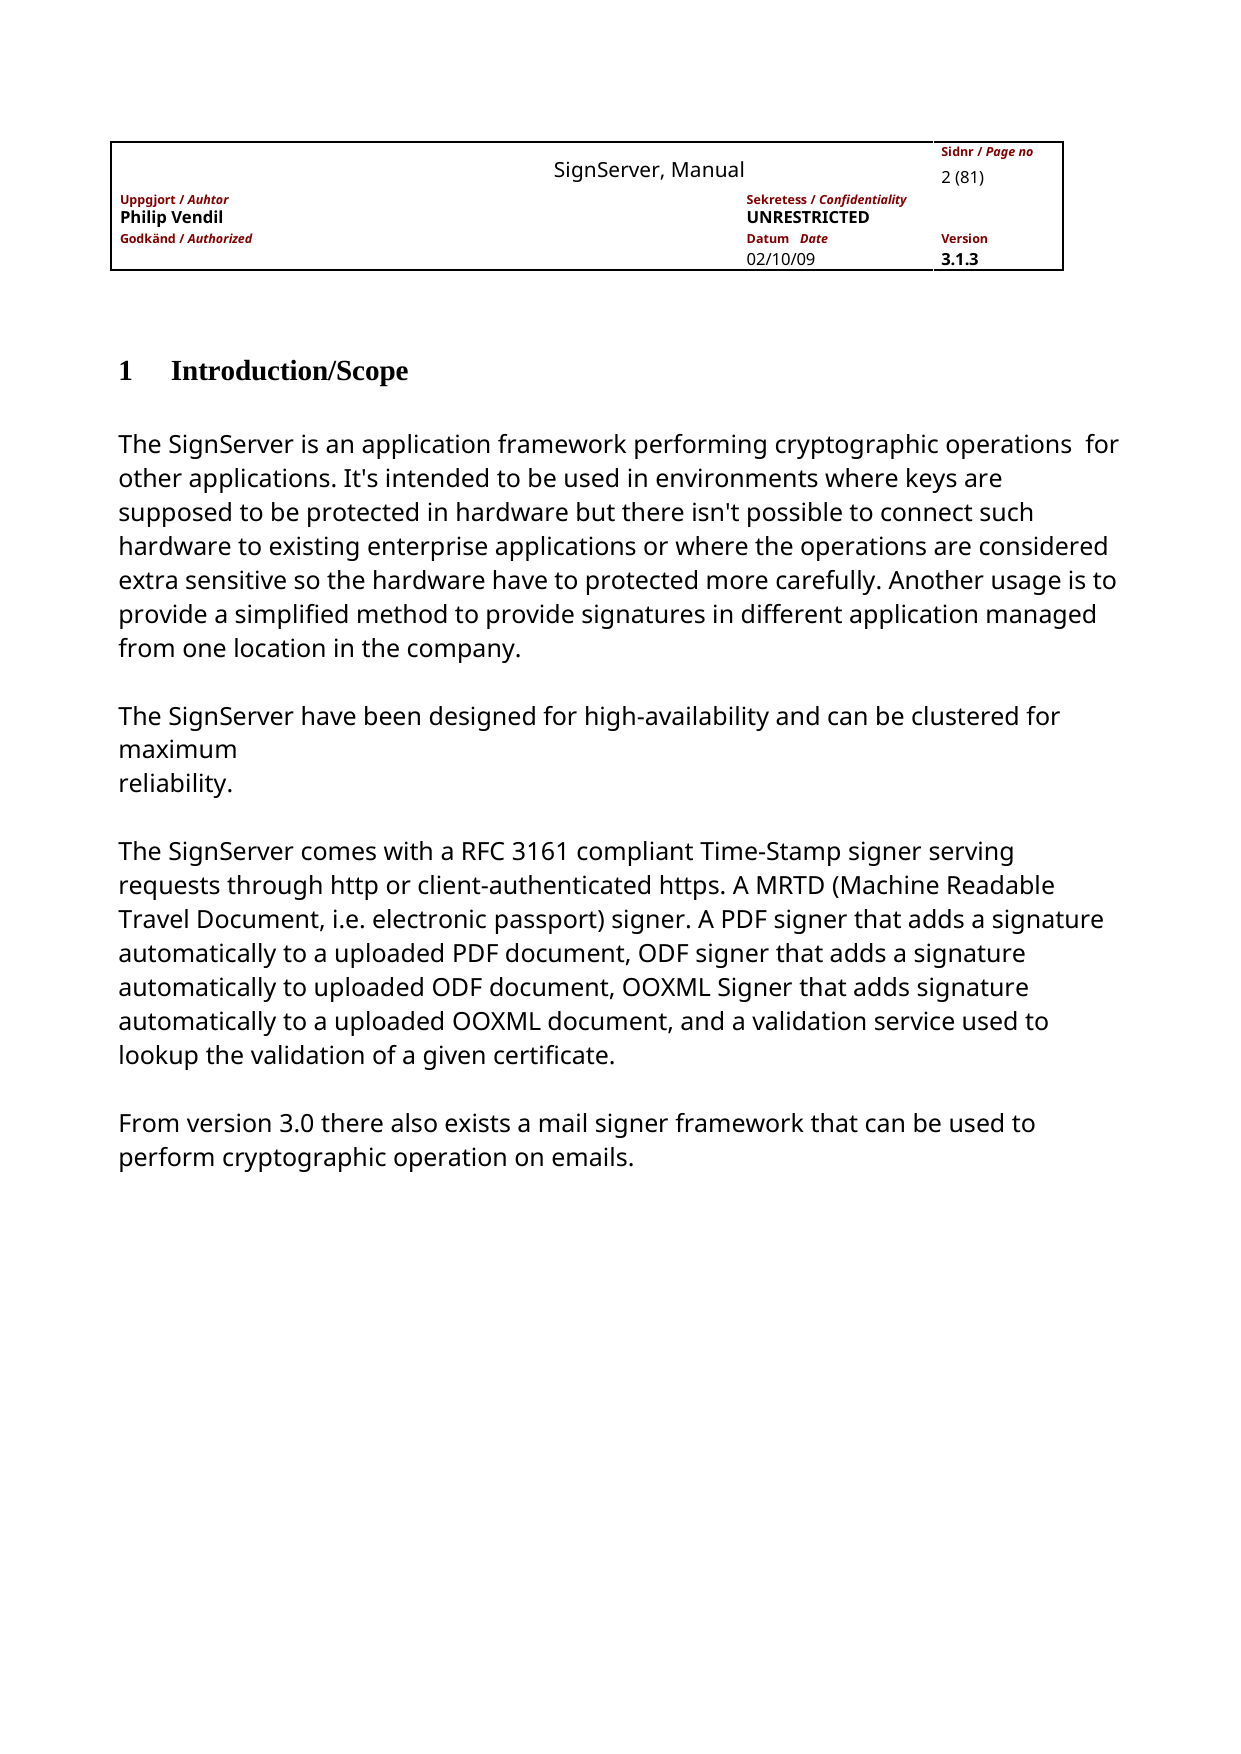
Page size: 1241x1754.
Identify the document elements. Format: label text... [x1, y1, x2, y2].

subtitle Introduction/Scope [118, 354, 1122, 386]
text reliability. [118, 766, 1122, 834]
text From version 3.0 there also exists a mail signer framework that can be used to perform cryptographic operation on emails. [118, 1106, 1122, 1174]
text The SignServer comes with a RFC 3161 compliant Time-Stamp signer serving requests through http or client-authenticated https. A MRTD (Machine Readable Travel Document, i.e. electronic passport) signer. A PDF signer that adds a signature automatically to a uploaded PDF document, ODF signer that adds a signature automatically to uploaded ODF document, OOXML Signer that adds signature automatically to a uploaded OOXML document, and a validation service used to lookup the validation of a given certificate. [118, 834, 1122, 1072]
text The SignServer is an application framework performing cryptographic operations for other applications. It's intended to be used in environments where keys are supposed to be protected in hardware but there isn't possible to connect such hardware to existing enterprise applications or where the operations are considered extra sensitive so the hardware have to protected more carefully. Another usage is to provide a simplified method to provide signatures in different application managed from one location in the company. [118, 427, 1122, 698]
text The SignServer have been designed for high-availability and can be clustered for maximum [118, 698, 1122, 766]
